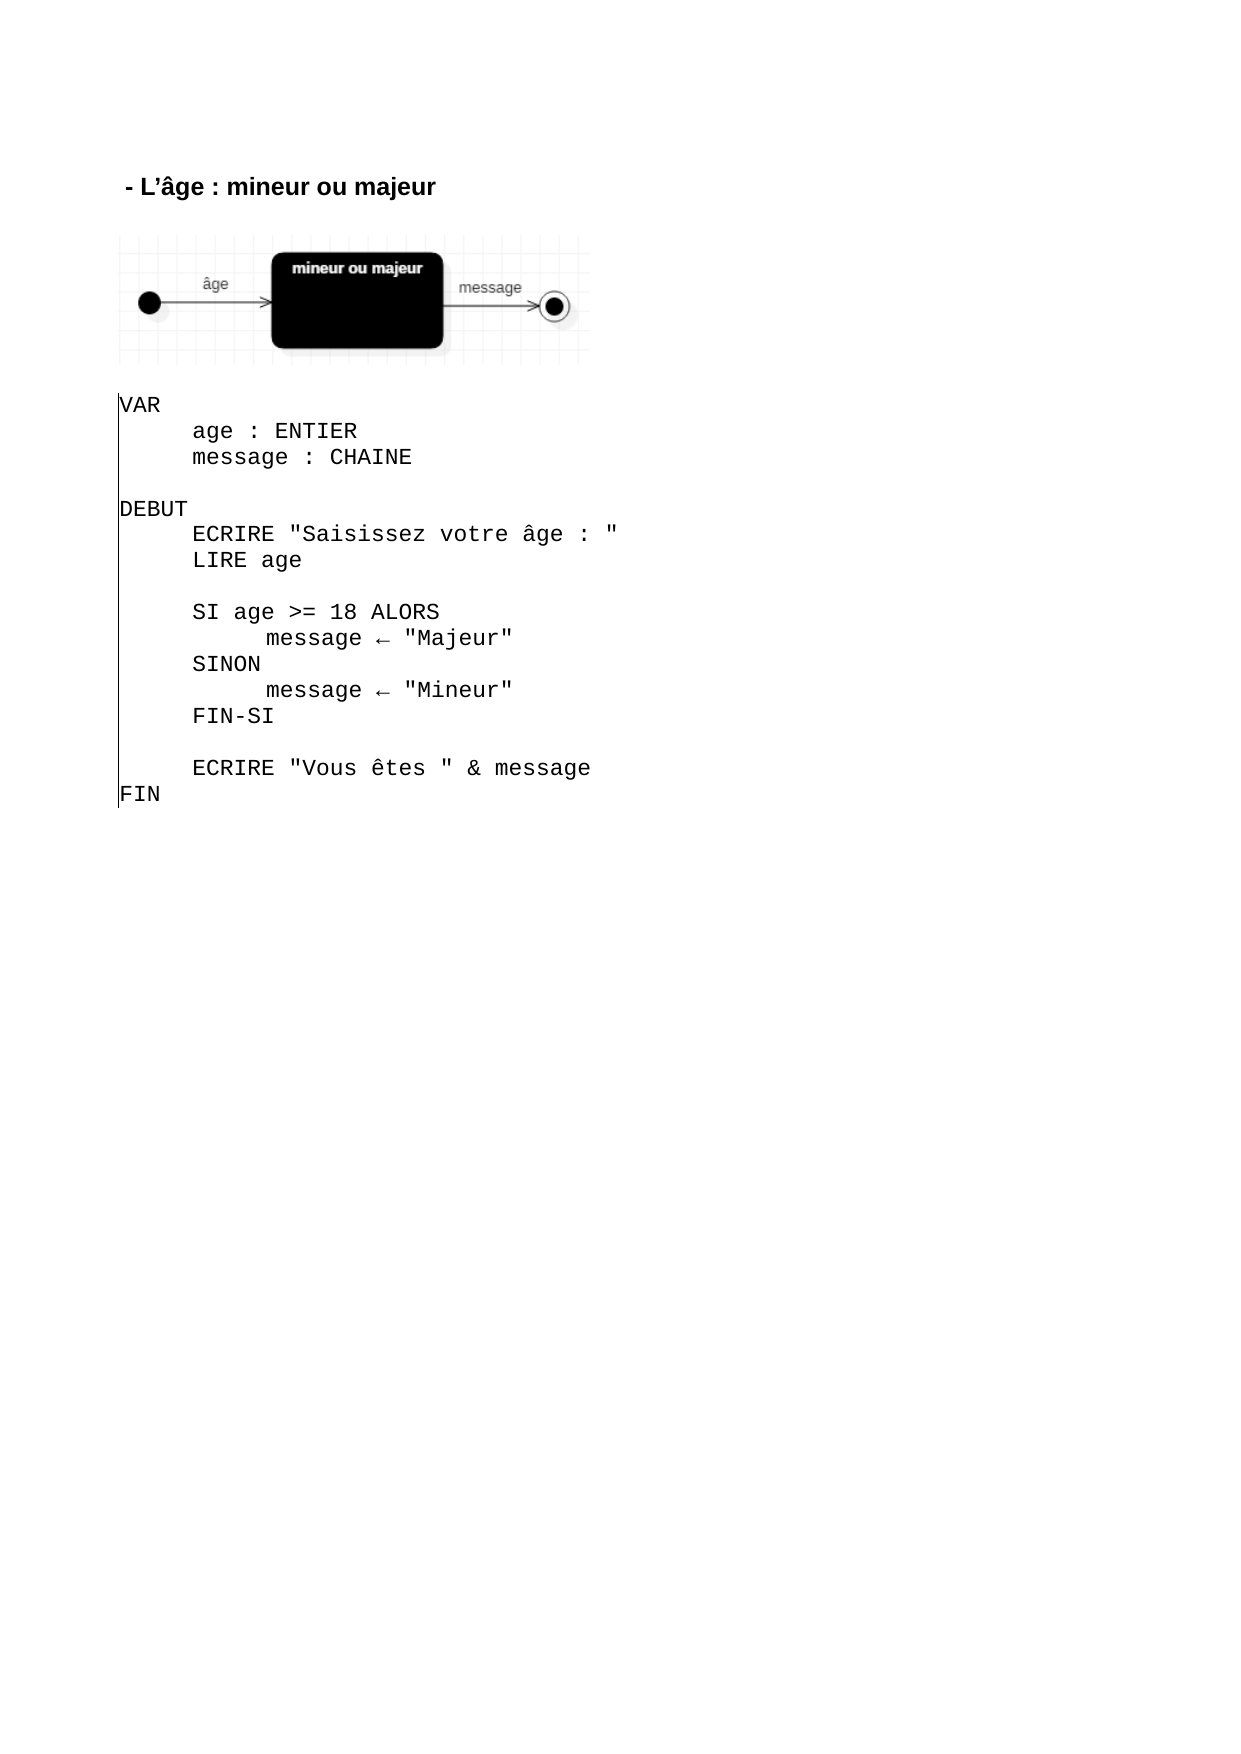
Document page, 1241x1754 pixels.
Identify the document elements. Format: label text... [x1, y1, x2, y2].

text FIN-SI [119, 704, 1122, 730]
text ECRIRE "Vous êtes " & message [119, 756, 1122, 782]
text LIRE age [119, 549, 1122, 575]
text message ← "Mineur" [119, 678, 1122, 704]
text age : ENTIER [119, 419, 1122, 445]
picture [118, 235, 591, 365]
text SI age >= 18 ALORS [119, 601, 1122, 627]
text ECRIRE "Saisissez votre âge : " [119, 523, 1122, 549]
text message : CHAINE [119, 445, 1122, 471]
subtitle - L’âge : mineur ou majeur [118, 172, 1122, 201]
text message ← "Majeur" [119, 627, 1122, 652]
text SINON [119, 652, 1122, 678]
text FIN [119, 782, 1122, 808]
text DEBUT [119, 497, 1122, 523]
text VAR [119, 393, 1122, 419]
